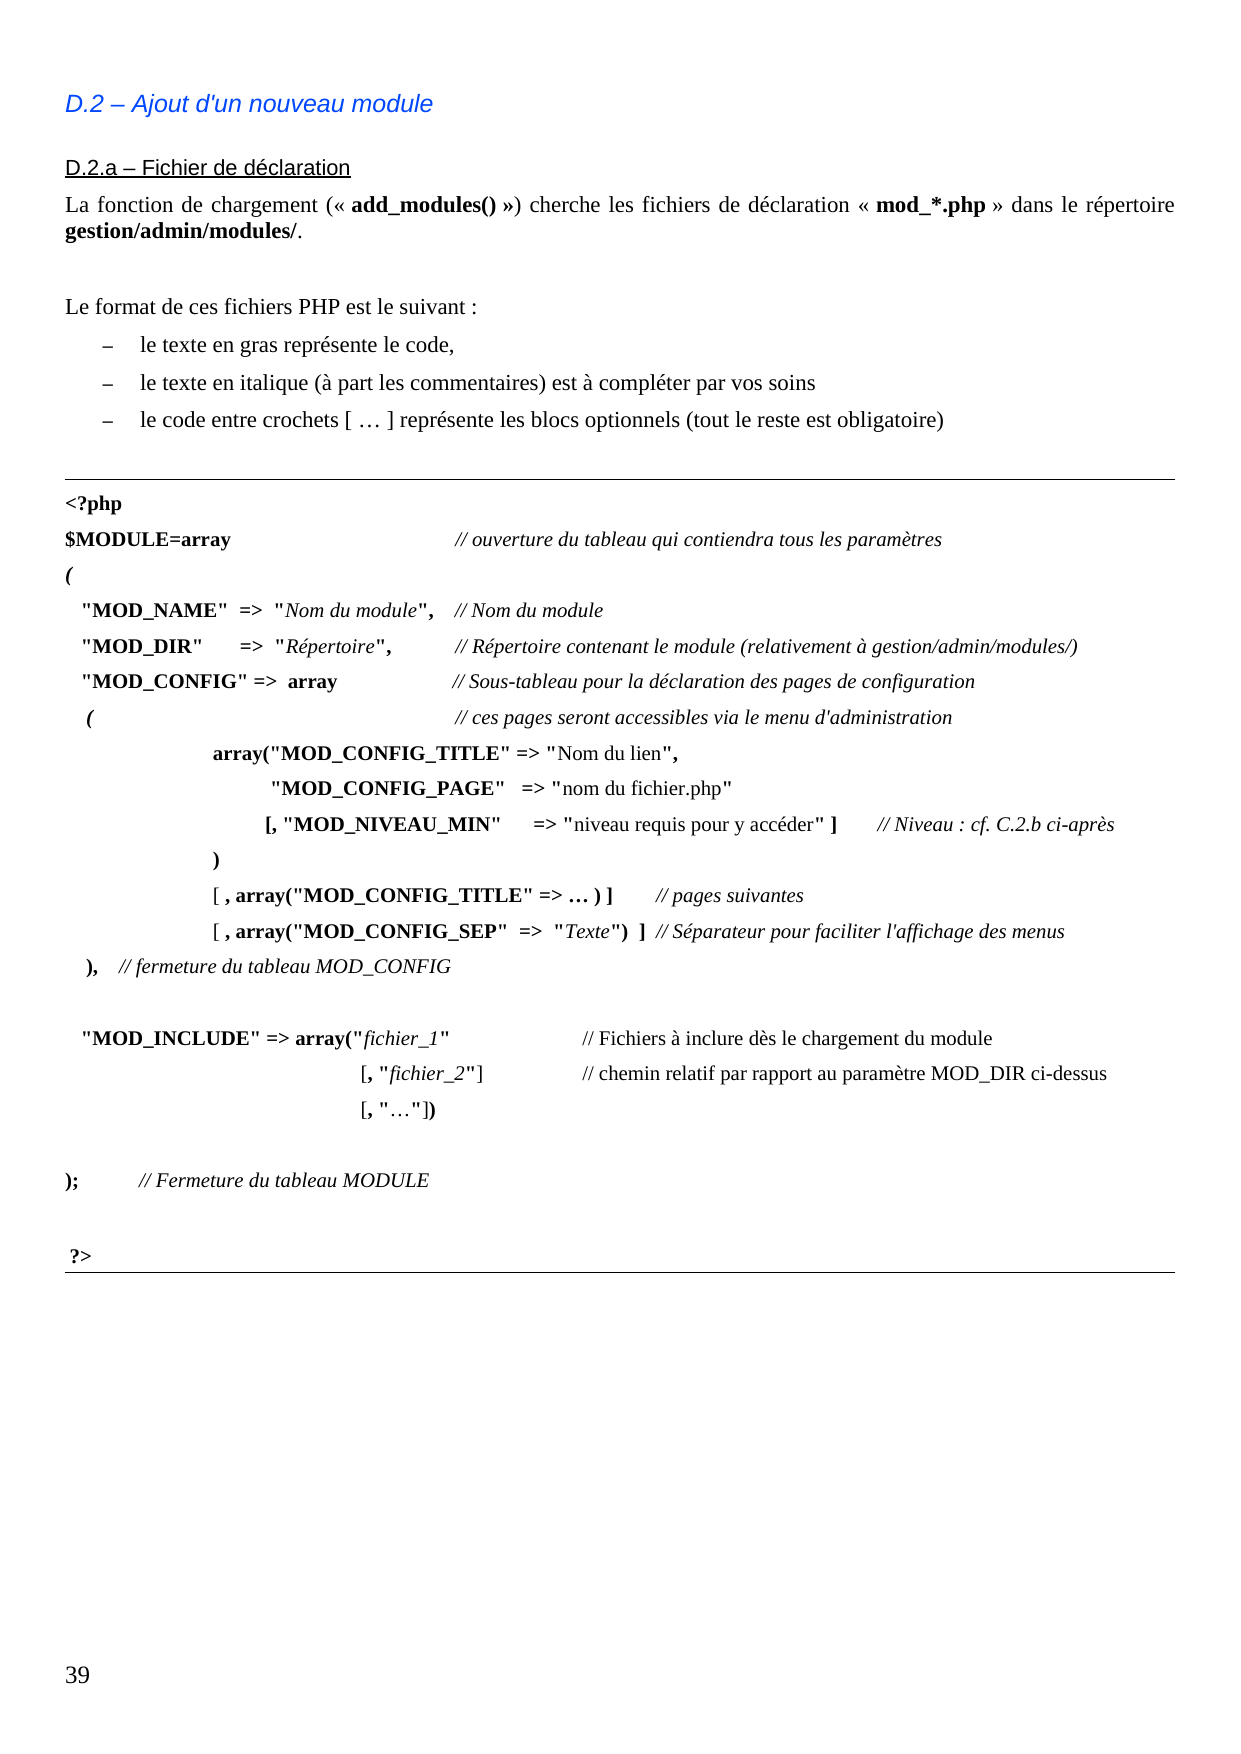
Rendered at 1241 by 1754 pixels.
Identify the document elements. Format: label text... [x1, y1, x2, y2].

text ( // ces pages seront accessibles via le menu d'administration [65, 706, 1175, 729]
text "MOD_INCLUDE" => array("fichier_1" // Fichiers à inclure dès le chargement du module [65, 1026, 1175, 1049]
text "MOD_DIR" => "Répertoire", // Répertoire contenant le module (relativement à gestion/admin/modules/) [65, 634, 1175, 658]
list le texte en italique (à part les commentaires) est à compléter par vos soins [102, 369, 1175, 395]
text ?> [65, 1240, 1175, 1272]
text array("MOD_CONFIG_TITLE" => "Nom du lien", [65, 741, 1175, 764]
text Le format de ces fichiers PHP est le suivant : [65, 294, 1175, 319]
text "MOD_CONFIG" => array // Sous-tableau pour la déclaration des pages de configuration [65, 670, 1175, 693]
text ) [65, 848, 1175, 871]
list le texte en gras représente le code, [102, 332, 1175, 357]
text "MOD_NAME" => "Nom du module", // Nom du module [65, 599, 1175, 622]
text La fonction de chargement (« add_modules() ») cherche les fichiers de déclaration « mod_*.php » dans le répertoire gestion/admin/modules/. [65, 192, 1175, 243]
text [ , array("MOD_CONFIG_TITLE" => … ) ] // pages suivantes [65, 884, 1175, 907]
text ), // fermeture du tableau MOD_CONFIG [65, 955, 1175, 978]
text "MOD_CONFIG_PAGE" => "nom du fichier.php" [65, 777, 1175, 800]
subtitle D.2 – Ajout d'un nouveau module [65, 90, 1175, 118]
text [ , array("MOD_CONFIG_SEP" => "Texte") ] // Séparateur pour faciliter l'affichage des menus [65, 919, 1175, 943]
text <?php [65, 492, 1175, 515]
text ); // Fermeture du tableau MODULE [65, 1169, 1175, 1192]
text [, "MOD_NIVEAU_MIN" => "niveau requis pour y accéder" ] // Niveau : cf. C.2.b ci-après [65, 813, 1175, 836]
text $MODULE=array // ouverture du tableau qui contiendra tous les paramètres [65, 528, 1175, 551]
list le code entre crochets [ … ] représente les blocs optionnels (tout le reste est obligatoire) [102, 407, 1175, 433]
text ( [65, 563, 1175, 586]
text [, "…"]) [65, 1098, 1175, 1121]
subtitle D.2.a – Fichier de déclaration [65, 155, 1175, 180]
text [, "fichier_2"] // chemin relatif par rapport au paramètre MOD_DIR ci-dessus [65, 1062, 1175, 1085]
